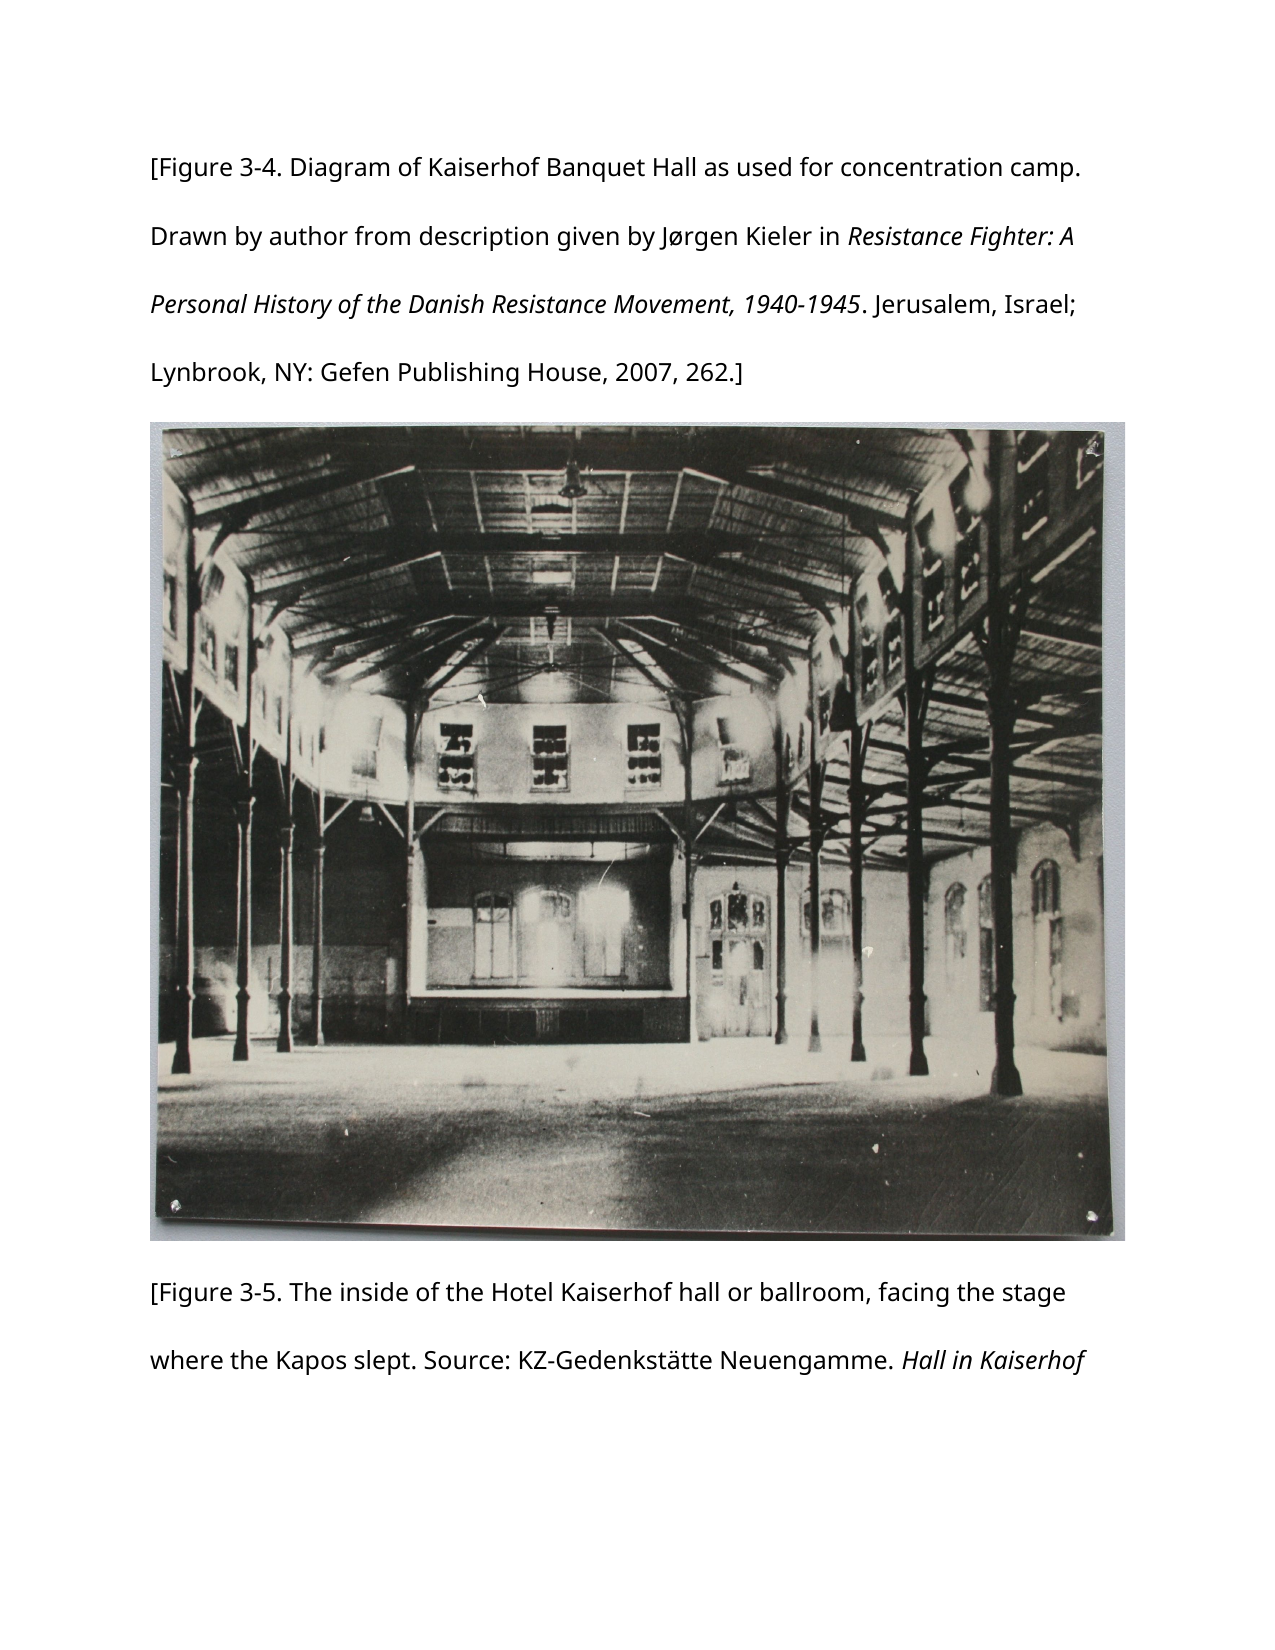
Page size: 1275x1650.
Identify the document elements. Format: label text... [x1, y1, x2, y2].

text [Figure 3-5. The inside of the Hotel Kaiserhof hall or ballroom, facing the stage where the Kapos slept. Source: KZ-Gedenkstätte Neuengamme. Hall in Kaiserhof [150, 1274, 1125, 1376]
text [Figure 3-4. Diagram of Kaiserhof Banquet Hall as used for concentration camp. Drawn by author from description given by Jørgen Kieler in Resistance Fighter: A Personal History of the Danish Resistance Movement, 1940-1945. Jerusalem, Israel; Lynbrook, NY: Gefen Publishing House, 2007, 262.] [150, 150, 1125, 388]
picture [150, 422, 1125, 1241]
